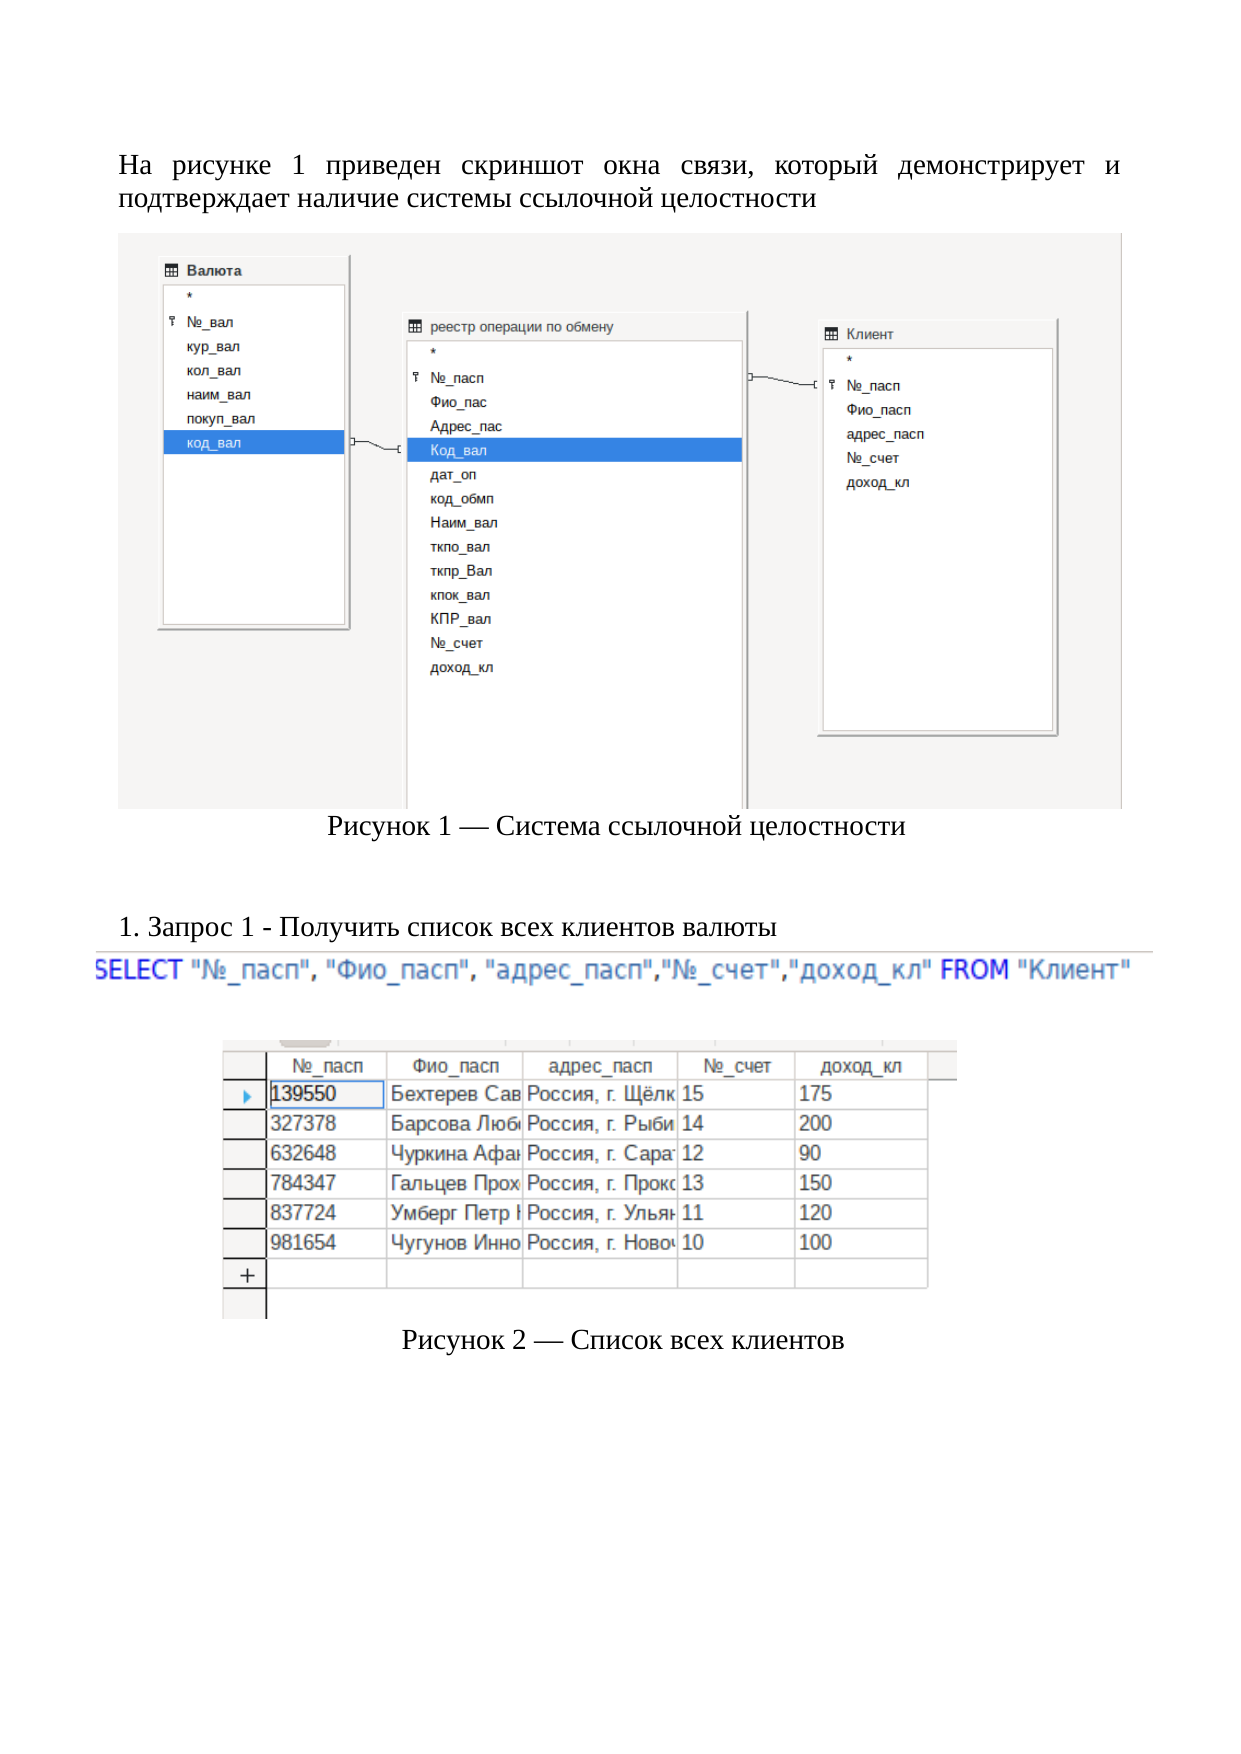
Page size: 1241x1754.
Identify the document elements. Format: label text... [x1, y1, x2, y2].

picture [95, 951, 1153, 1006]
picture [118, 233, 1122, 809]
text Рисунок 1 — Система ссылочной целостности [118, 809, 1122, 842]
text 1. Запрос 1 - Получить список всех клиентов валюты [118, 909, 1122, 942]
text Рисунок 2 — Список всех клиентов [118, 1322, 1122, 1356]
text На рисунке 1 приведен скриншот окна связи, который демонстрирует и подтверждает наличие системы ссылочной целостности [118, 147, 1122, 214]
picture [222, 1040, 957, 1319]
text [118, 214, 1122, 233]
